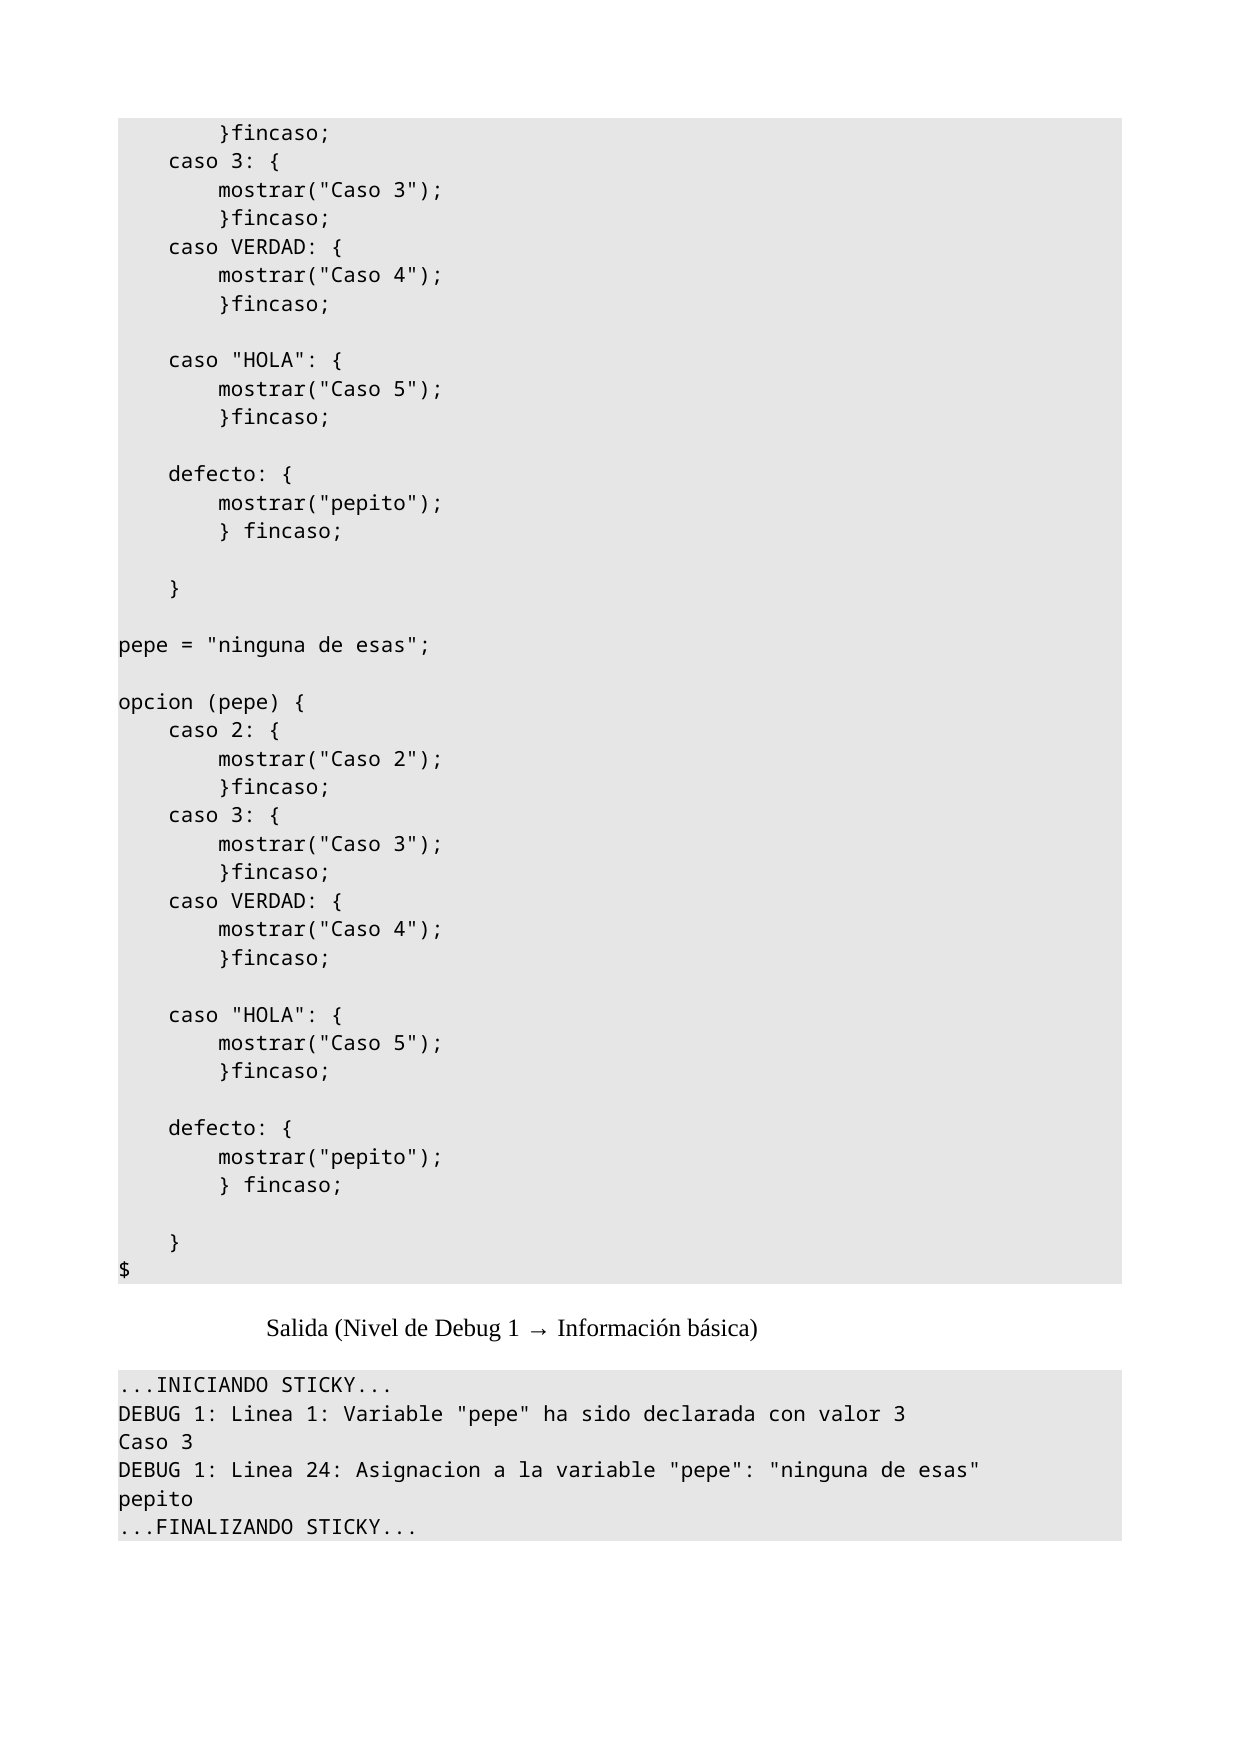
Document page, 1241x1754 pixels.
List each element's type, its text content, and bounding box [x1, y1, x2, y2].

text defecto: { [118, 1113, 1122, 1142]
text DEBUG 1: Linea 1: Variable "pepe" ha sido declarada con valor 3 [118, 1399, 1122, 1427]
text mostrar("Caso 4"); [118, 914, 1122, 943]
text mostrar("Caso 2"); [118, 744, 1122, 772]
text mostrar("Caso 3"); [118, 175, 1122, 203]
text } fincaso; [118, 1170, 1122, 1199]
text ...INICIANDO STICKY... [118, 1370, 1122, 1399]
text pepe = "ninguna de esas"; [118, 630, 1122, 658]
text }fincaso; [118, 943, 1122, 971]
text mostrar("pepito"); [118, 488, 1122, 516]
text $ [118, 1256, 1122, 1284]
text } [118, 1227, 1122, 1256]
text } fincaso; [118, 516, 1122, 545]
text mostrar("Caso 5"); [118, 1028, 1122, 1057]
text caso 3: { [118, 147, 1122, 175]
text }fincaso; [118, 402, 1122, 431]
text mostrar("pepito"); [118, 1142, 1122, 1170]
text caso VERDAD: { [118, 886, 1122, 914]
text }fincaso; [118, 857, 1122, 886]
text caso 3: { [118, 801, 1122, 829]
text }fincaso; [118, 203, 1122, 232]
text }fincaso; [118, 118, 1122, 147]
text } [118, 573, 1122, 602]
text }fincaso; [118, 289, 1122, 317]
text }fincaso; [118, 772, 1122, 801]
text opcion (pepe) { [118, 687, 1122, 715]
text pepito [118, 1484, 1122, 1512]
text caso "HOLA": { [118, 1000, 1122, 1028]
text Caso 3 [118, 1427, 1122, 1456]
text mostrar("Caso 3"); [118, 829, 1122, 857]
text defecto: { [118, 459, 1122, 488]
text caso "HOLA": { [118, 346, 1122, 374]
text caso 2: { [118, 715, 1122, 744]
text }fincaso; [118, 1057, 1122, 1085]
text mostrar("Caso 4"); [118, 260, 1122, 289]
text DEBUG 1: Linea 24: Asignacion a la variable "pepe": "ninguna de esas" [118, 1456, 1122, 1484]
text caso VERDAD: { [118, 232, 1122, 260]
text mostrar("Caso 5"); [118, 374, 1122, 402]
text ...FINALIZANDO STICKY... [118, 1512, 1122, 1541]
text Salida (Nivel de Debug 1 → Información básica) [118, 1313, 1122, 1342]
